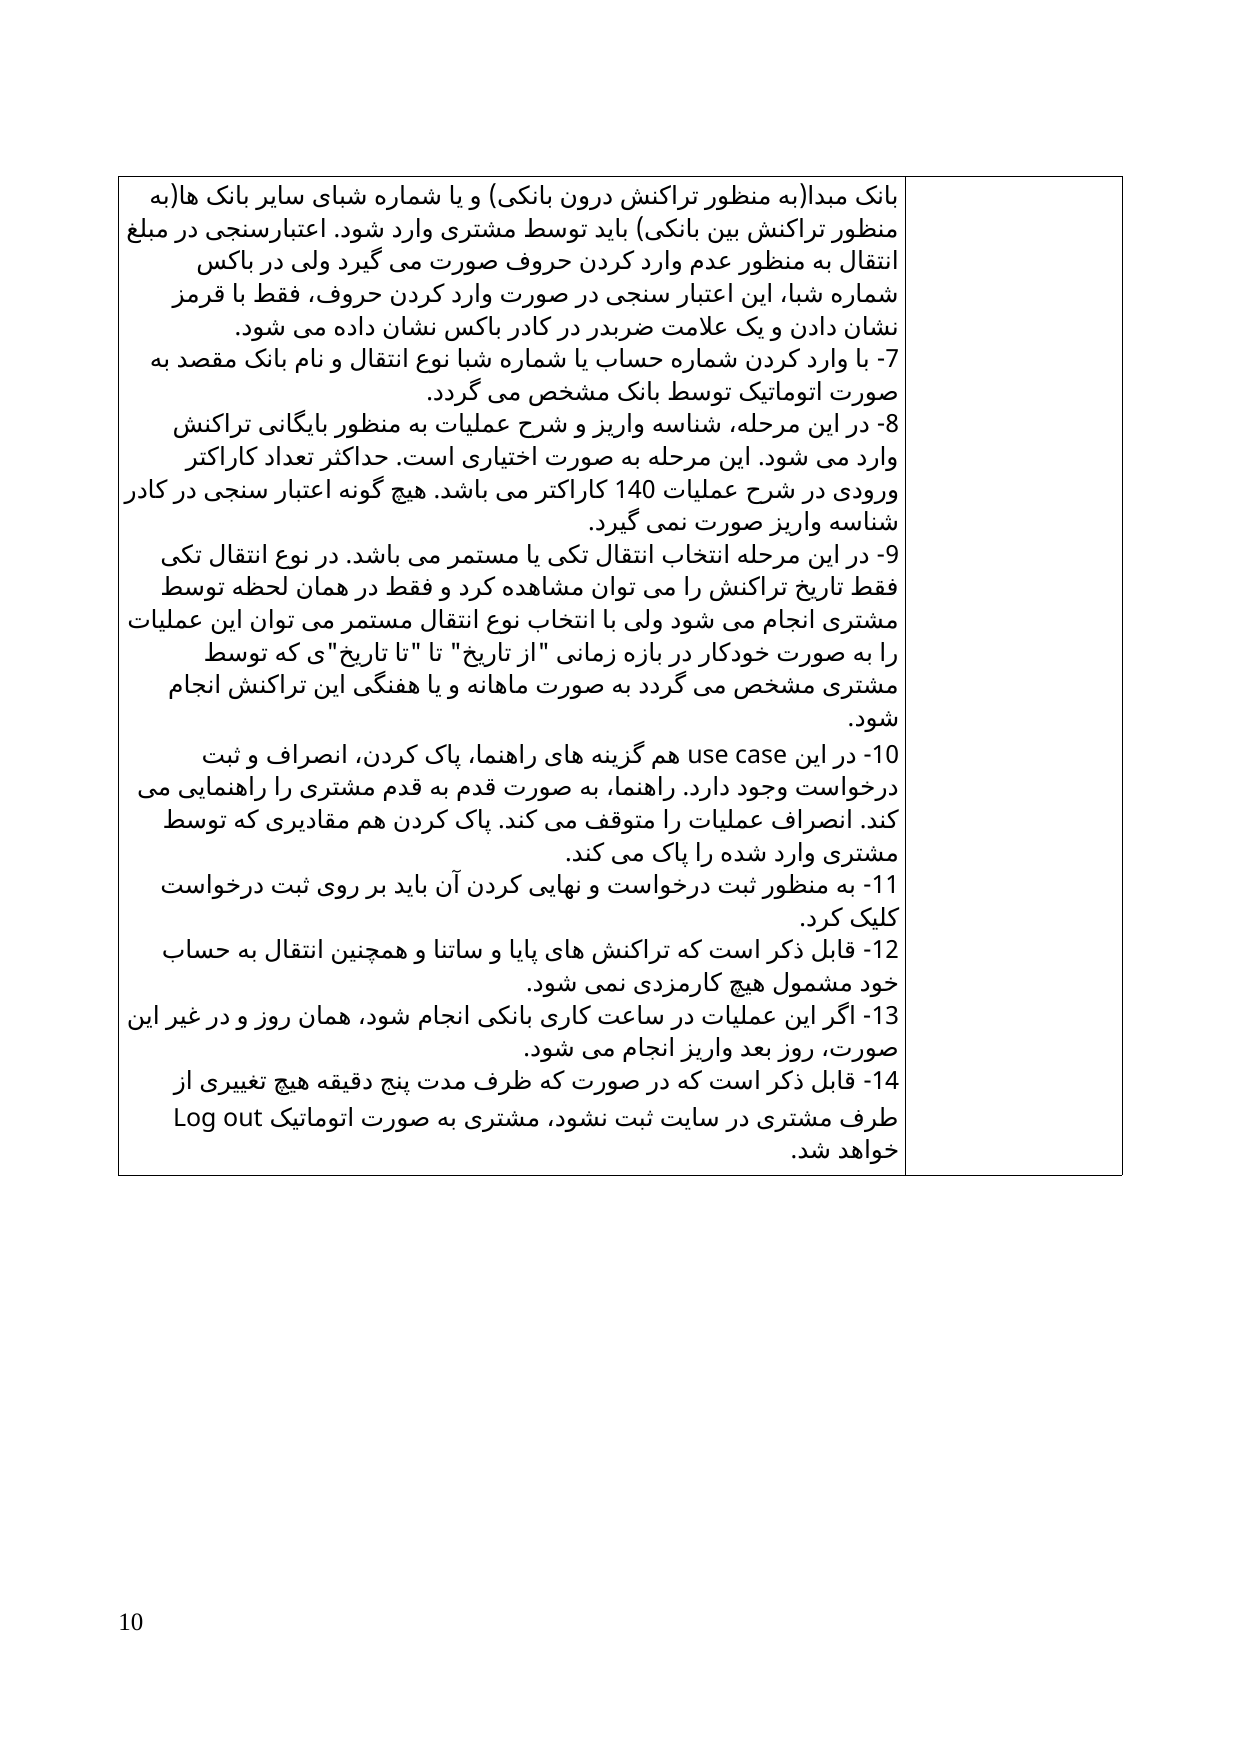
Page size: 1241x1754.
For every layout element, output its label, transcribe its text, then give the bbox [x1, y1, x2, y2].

table_cell [906, 177, 1122, 1175]
table_cell 1- مشتری بعد از ورود به سایت به منظور عملیات انتقال پول از طریق حساب بر روی گزینه انتقال پول درون بانکی و بین بانکی کلیک می کند. 2- پنجره ای ظاهر خواهد شد که به منظور توجه بیشتر مشتری دو جمله در ابتدای کادر قرار گرفته است. این دو جمله عبارتند از: نوع انتقال اعم از داخلی، پایا و ساتنا* با توجه به مبلغ وارد شده و شماره مقصد به صورت خودکار مشخص می گردد. محدودیت های انتقال پول بر اساس قوانین بانک ملی ایران و بانک مرکزی ج.ا.ا محاسبه می گردد. *(پایا یک سیستم تبادل اطلاعات بانکی است که به بانک‌ها اجازه می‌دهد تمامی تبادلات بین بانکی مشتریان خود را به صورت الکترونیکی انجام دهند و ساتنا برای انتقال پول های بالای 150 میلیون ریال مورد استفاده قرار می گیرد.) 3- بعد از این دو اطلاعیه، گزینه ای وجود دارد که به مشتری این امکان را می دهد، سقف انتقال پول را مشاهده و یا ویرایش کند. به این صورت که بر روی گزینه "تعیین شرایط سقف انتقال پول روزانه" کلیک کرده، بعد از کلیک پنجره ای جدید با عنوان "تنظیمات سقف انتقال پول روزانه" باز خواهد شد که شامل یک جدول با عناوین ستون های "نوع تراکنش"، "سقف مبلغ بدون تایید پیامکی" و "سقف مبلغ با تایید پیامکی" می شود. نوع تراکنش هم شامل ردیف هایی با عناوین"تراکنش درون بانکی"، "تراکنش بین بانکی" و "تراکنش بین حساب های خود" می شود. به صورت پیش فرض مبالغی در هر یک از این تراکنش ها وجود دارد. این مبالغ برای ردیف "تراکنش بین بانکی" و "سقف مبلغ بدون تایید پیامکی" مبلغ نه هزار و نهصد و نود و نه ریال، برای همین ردیف با ستون "سقف مبلغ با تایید پیامکی" مبلغ یک میلیارد ریال می باشد. برای ردیف "تراکنش بین بانکی" مبالغ به ترتیب نه هزار و نهصد و نود و نه ریال و یک میلیارد ریال می باشد. برای ردیف آخر یعنی "تراکنش بین حساب های خود" این مبالغ به ترتیب یک میلیارد ریال و یک میلیارد و یک میلیارد ریال می باشد. قابل توجه است که این مبالغ به صورت سبز رنگ نشان داده شده اند. 4- مشتری می تواند با کلیک بر روی دکمه ویرایش این مبالغ را به صورت عددی و با واحد ارزی ریال طبق میل خود ویرایش کنند. 5- گزینه بعدی در پنجره انتقال پول از حساب، انتخاب شماره حساب می باشد. با انتخاب هر یک از شماره ها، مبلغ موجودی حساب نیز جلوی شماره مورد نظر، نمایش داده می شود. 6- در این مرحله، مبلغ انتقال به ریال، نام دریافت کننده پول، شماره حساب بانک مبدا(به منظور تراکنش درون بانکی) و یا شماره شبای سایر بانک ها(به منظور تراکنش بین بانکی) باید توسط مشتری وارد شود. اعتبارسنجی در مبلغ انتقال به منظور عدم وارد کردن حروف صورت می گیرد ولی در باکس شماره شبا، این اعتبار سنجی در صورت وارد کردن حروف، فقط با قرمز نشان دادن و یک علامت ضربدر در کادر باکس نشان داده می شود. 7- با وارد کردن شماره حساب یا شماره شبا نوع انتقال و نام بانک مقصد به صورت اتوماتیک توسط بانک مشخص می گردد. 8- در این مرحله، شناسه واریز و شرح عملیات به منظور بایگانی تراکنش وارد می شود. این مرحله به صورت اختیاری است. حداکثر تعداد کاراکتر ورودی در شرح عملیات 140 کاراکتر می باشد. هیچ گونه اعتبار سنجی در کادر شناسه واریز صورت نمی گیرد. 9- در این مرحله انتخاب انتقال تکی یا مستمر می باشد. در نوع انتقال تکی فقط تاریخ تراکنش را می توان مشاهده کرد و فقط در همان لحظه توسط مشتری انجام می شود ولی با انتخاب نوع انتقال مستمر می توان این عملیات را به صورت خودکار در بازه زمانی "از تاریخ" تا "تا تاریخ"ی که توسط مشتری مشخص می گردد به صورت ماهانه و یا هفنگی این تراکنش انجام شود. 10- در این use case هم گزینه های راهنما، پاک کردن، انصراف و ثبت درخواست وجود دارد. راهنما، به صورت قدم به قدم مشتری را راهنمایی می کند. انصراف عملیات را متوقف می کند. پاک کردن هم مقادیری که توسط مشتری وارد شده را پاک می کند. 11- به منظور ثبت درخواست و نهایی کردن آن باید بر روی ثبت درخواست کلیک کرد. 12- قابل ذکر است که تراکنش های پایا و ساتنا و همچنین انتقال به حساب خود مشمول هیچ کارمزدی نمی شود. 13- اگر این عملیات در ساعت کاری بانکی انجام شود، همان روز و در غیر این صورت، روز بعد واریز انجام می شود. 14- قابل ذکر است که در صورت که ظرف مدت پنج دقیقه هیچ تغییری از طرف مشتری در سایت ثبت نشود، مشتری به صورت اتوماتیک Log out خواهد شد. [119, 177, 905, 1175]
